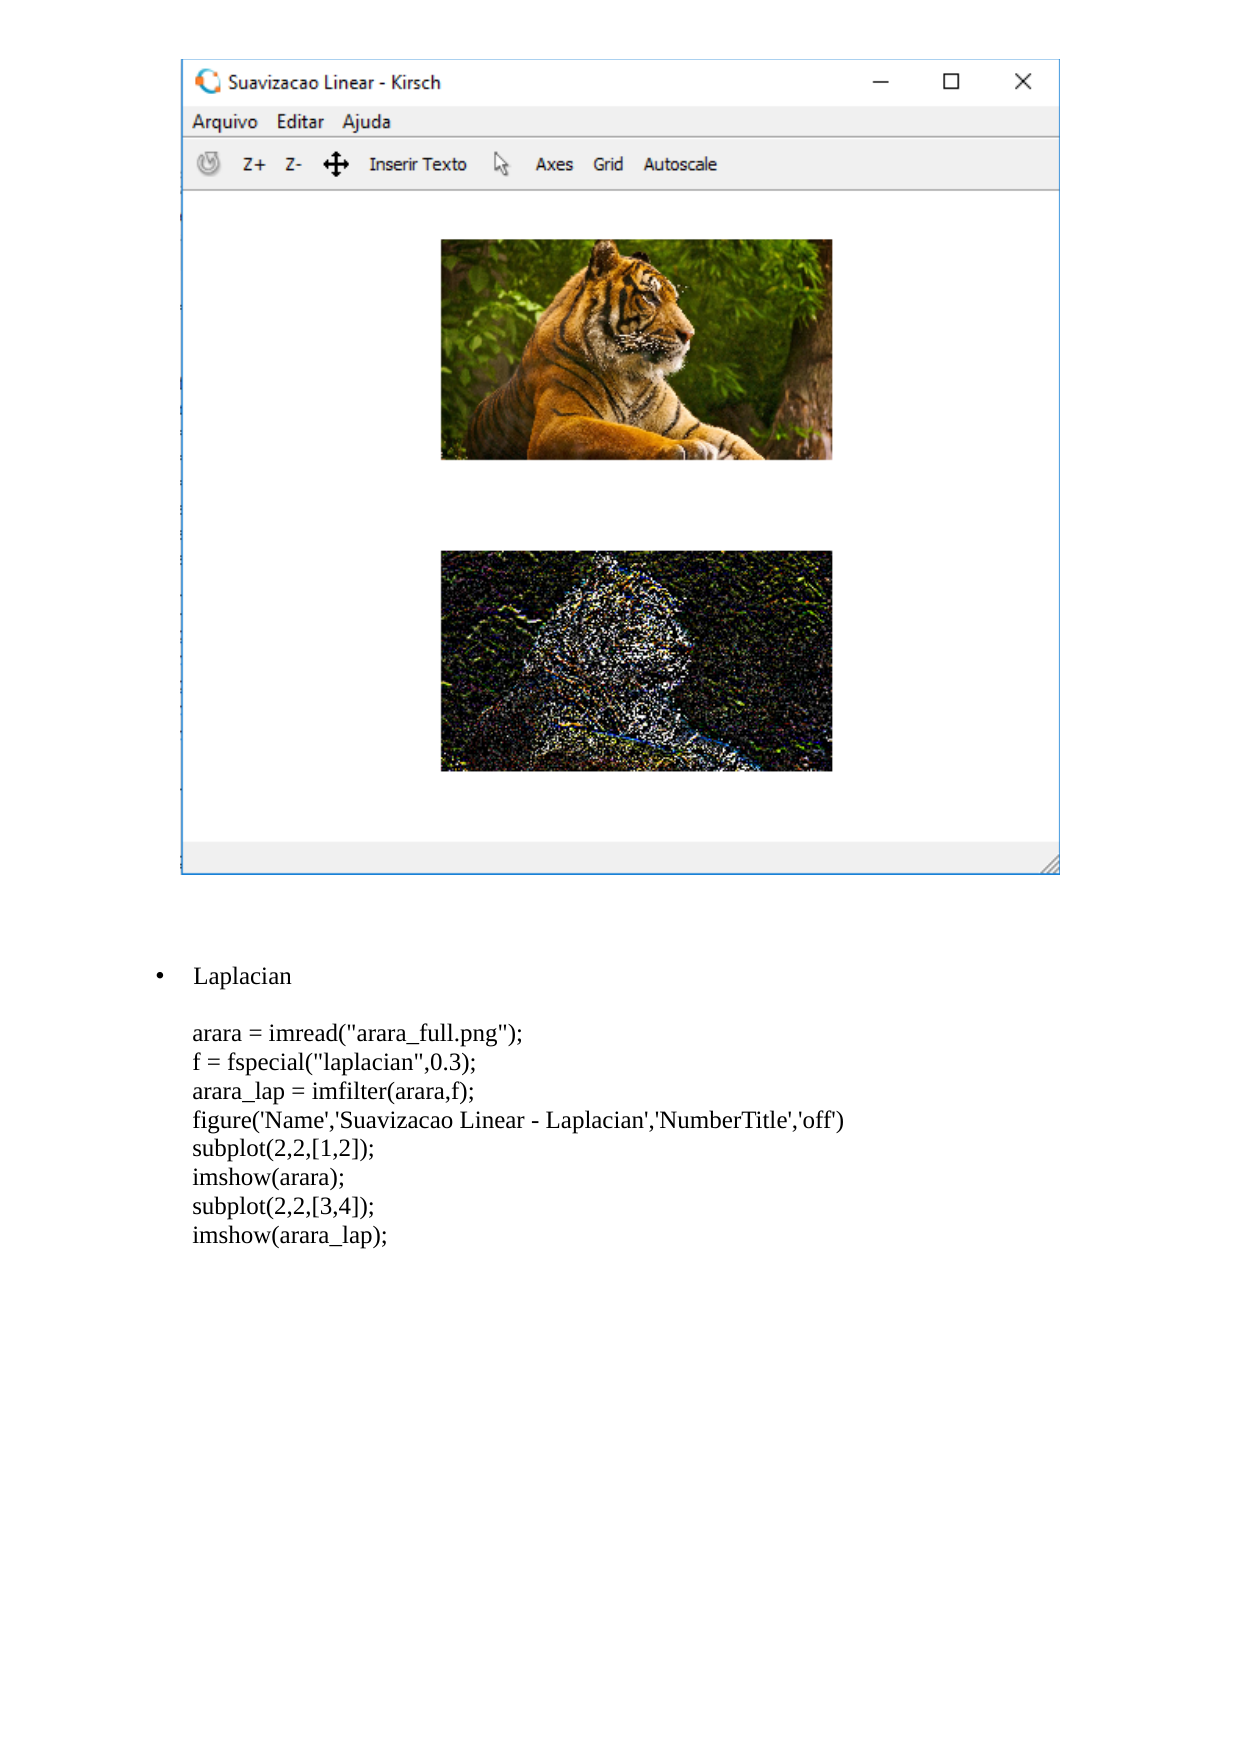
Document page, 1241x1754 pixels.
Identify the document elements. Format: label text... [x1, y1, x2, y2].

picture [180, 59, 1060, 875]
text figure('Name','Suavizacao Linear - Laplacian','NumberTitle','off') [118, 1105, 1122, 1133]
list Laplacian [156, 961, 1122, 990]
text subplot(2,2,[3,4]); [118, 1191, 1122, 1220]
text f = fspecial("laplacian",0.3); [118, 1047, 1122, 1076]
text imshow(arara); [118, 1162, 1122, 1191]
text arara = imread("arara_full.png"); [118, 1018, 1122, 1047]
text imshow(arara_lap); [118, 1220, 1122, 1248]
text subplot(2,2,[1,2]); [118, 1133, 1122, 1162]
text arara_lap = imfilter(arara,f); [118, 1076, 1122, 1105]
